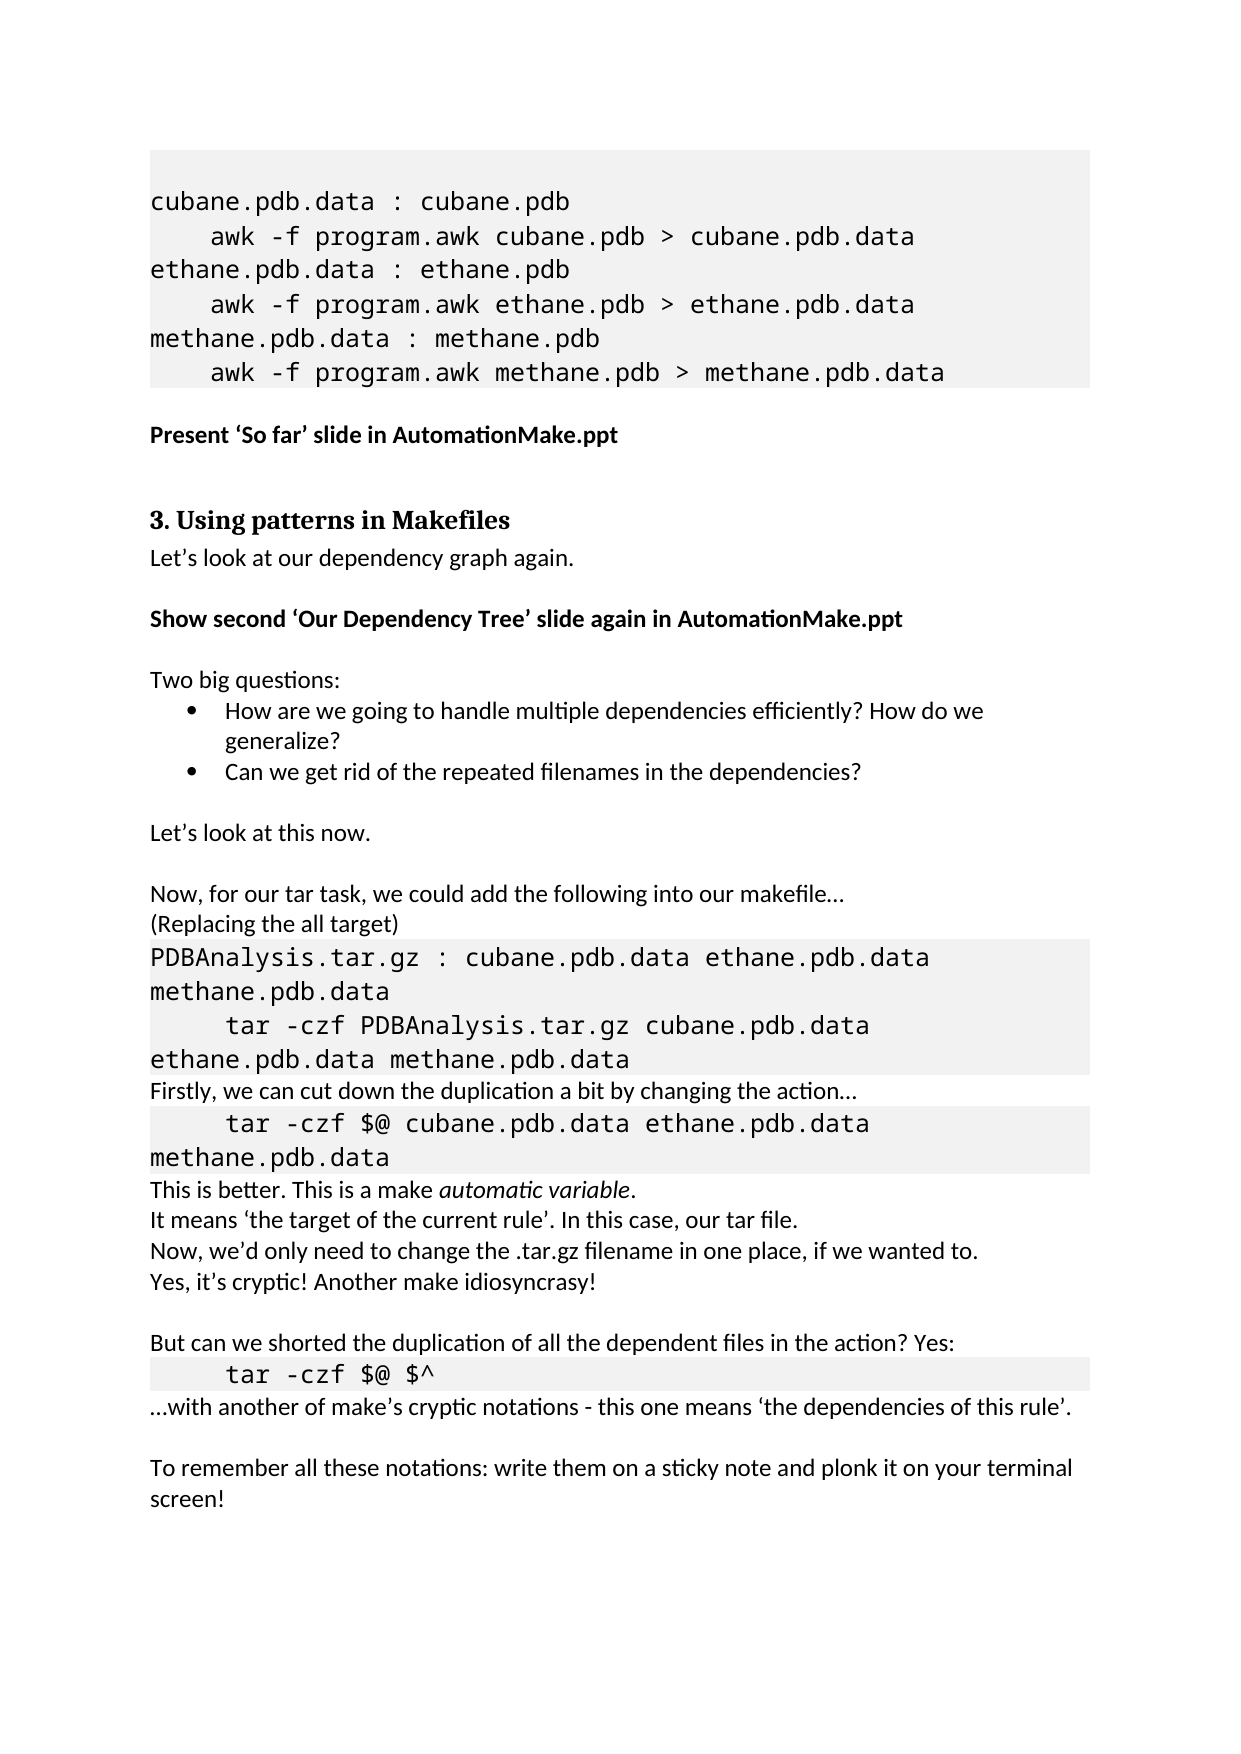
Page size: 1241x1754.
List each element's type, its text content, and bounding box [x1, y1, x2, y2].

list How are we going to handle multiple dependencies efficiently? How do we generalize? [187, 695, 1090, 756]
text Present ‘So far’ slide in AutomationMake.ppt [150, 419, 1090, 449]
list Can we get rid of the repeated filenames in the dependencies? [187, 756, 1090, 787]
text It means ‘the target of the current rule’. In this case, our tar file. [150, 1204, 1090, 1235]
text But can we shorted the duplication of all the dependent files in the action? Yes: [150, 1327, 1090, 1357]
text Show second ‘Our Dependency Tree’ slide again in AutomationMake.ppt [150, 603, 1090, 634]
text Let’s look at our dependency graph again. [150, 542, 1090, 573]
text awk -f program.awk methane.pdb > methane.pdb.data [150, 354, 1090, 388]
text Now, we’d only need to change the .tar.gz filename in one place, if we wanted to. [150, 1235, 1090, 1266]
text Now, for our tar task, we could add the following into our makefile… [150, 878, 1090, 909]
text tar -czf $@ $^ [150, 1357, 1090, 1391]
text awk -f program.awk ethane.pdb > ethane.pdb.data [150, 286, 1090, 320]
text Yes, it’s cryptic! Another make idiosyncrasy! [150, 1266, 1090, 1296]
text awk -f program.awk cubane.pdb > cubane.pdb.data [150, 218, 1090, 252]
text Firstly, we can cut down the duplication a bit by changing the action… [150, 1075, 1090, 1106]
text To remember all these notations: write them on a sticky note and plonk it on your terminal screen! [150, 1452, 1090, 1513]
text PDBAnalysis.tar.gz : cubane.pdb.data ethane.pdb.data methane.pdb.data [150, 939, 1090, 1007]
text …with another of make’s cryptic notations - this one means ‘the dependencies of this rule’. [150, 1391, 1090, 1422]
subtitle 3. Using patterns in Makefiles [150, 505, 1090, 536]
text ethane.pdb.data : ethane.pdb [150, 252, 1090, 286]
text (Replacing the all target) [150, 909, 1090, 939]
text This is better. This is a make automatic variable. [150, 1174, 1090, 1204]
text methane.pdb.data : methane.pdb [150, 320, 1090, 354]
text tar -czf $@ cubane.pdb.data ethane.pdb.data methane.pdb.data [150, 1106, 1090, 1174]
text Let’s look at this now. [150, 817, 1090, 848]
text tar -czf PDBAnalysis.tar.gz cubane.pdb.data ethane.pdb.data methane.pdb.data [150, 1007, 1090, 1075]
text cubane.pdb.data : cubane.pdb [150, 184, 1090, 218]
text Two big questions: [150, 664, 1090, 695]
